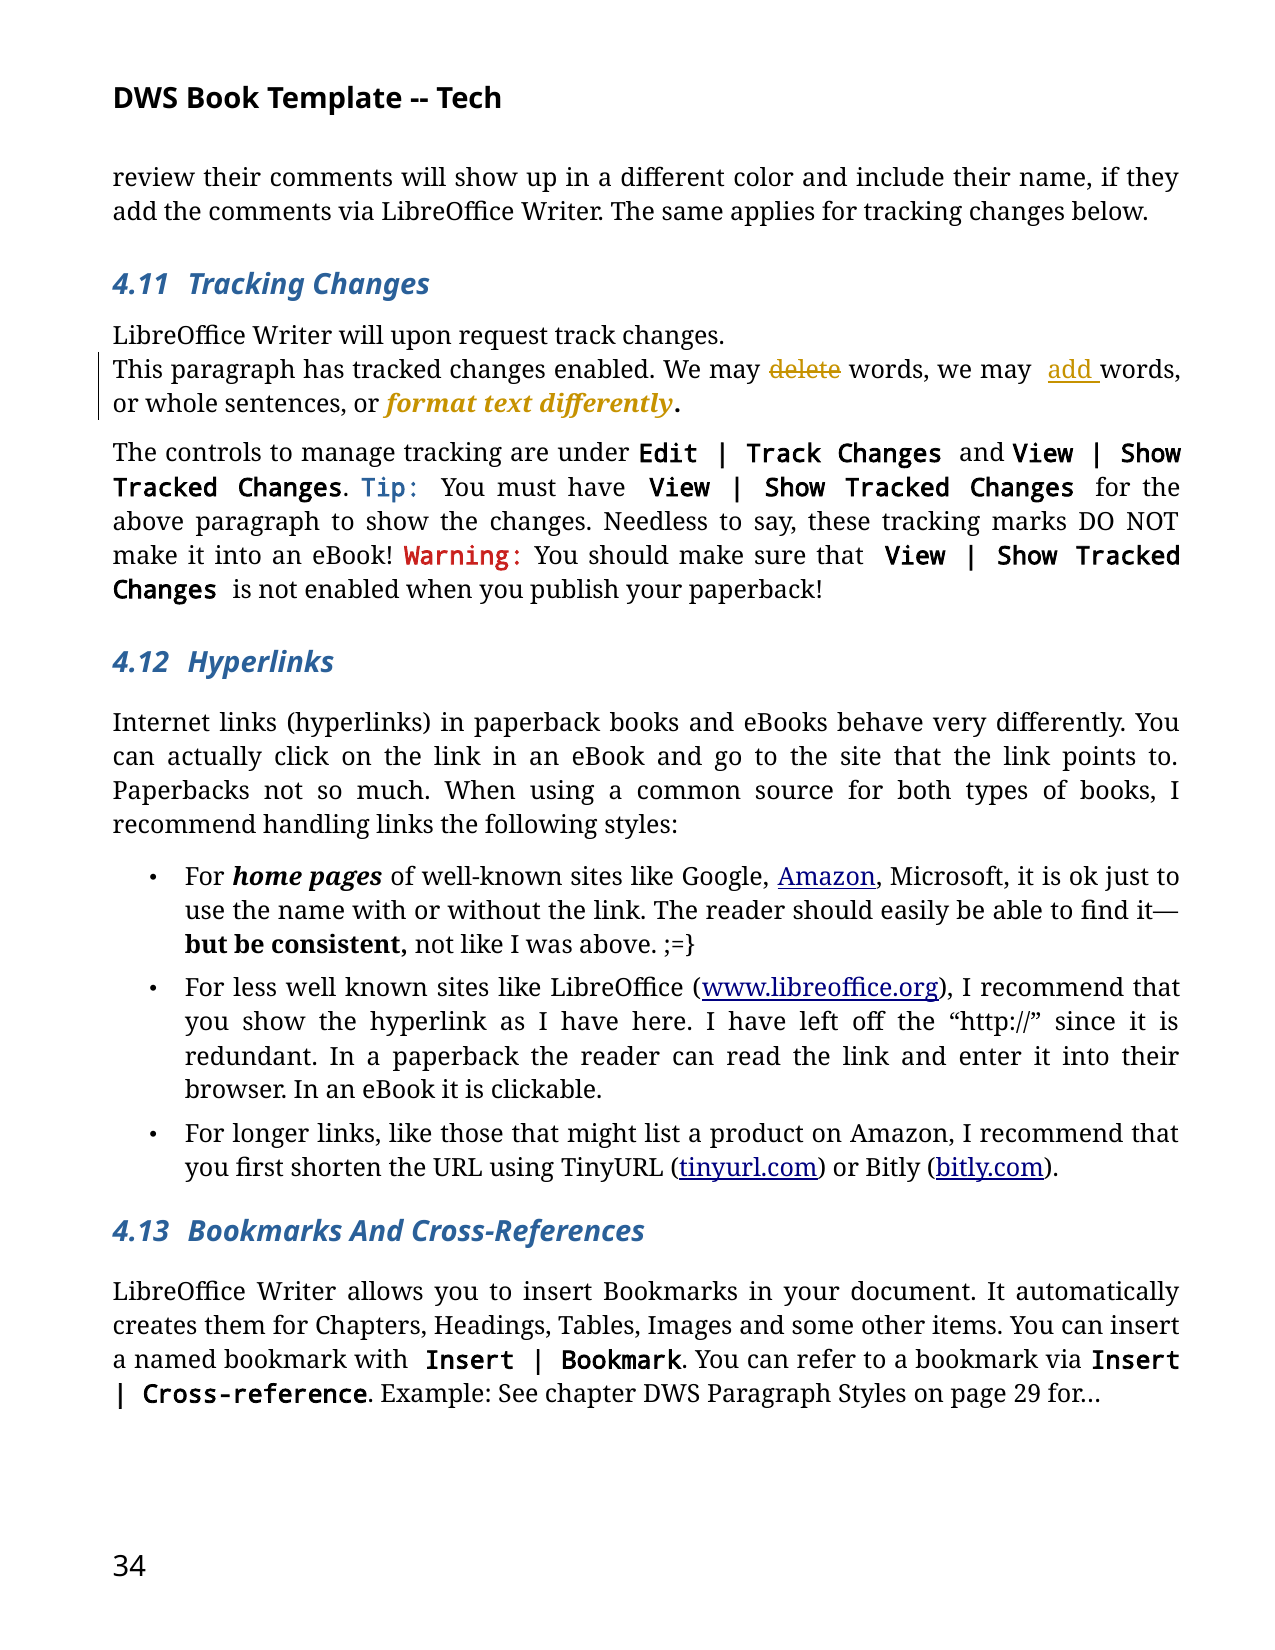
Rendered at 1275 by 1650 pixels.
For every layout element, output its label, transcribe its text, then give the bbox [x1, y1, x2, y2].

text This paragraph has tracked changes enabled. We may words, we may add words, or whole sentences, or format text differently. [112, 352, 1181, 420]
subtitle Tracking Changes [112, 263, 1181, 303]
text The controls to manage tracking are under Edit | Track Changes and View | Show Tracked Changes. Tip: You must have View | Show Tracked Changes for the above paragraph to show the changes. Needless to say, these tracking marks DO NOT make it into an eBook! Warning: You should make sure that View | Show Tracked Changes is not enabled when you publish your paperback! [112, 435, 1181, 605]
list For less well known sites like LibreOffice (www.libreoffice.org), I recommend that you show the hyperlink as I have here. I have left off the “http://” since it is redundant. In a paperback the reader can read the link and enter it into their browser. In an eBook it is clickable. [148, 970, 1181, 1106]
subtitle Hyperlinks [112, 641, 1181, 681]
list For home pages of well-known sites like Google, Amazon, Microsoft, it is ok just to use the name with or without the link. The reader should easily be able to find it—but be consistent, not like I was above. ;=} [148, 859, 1181, 961]
text LibreOffice Writer will upon request track changes. [112, 318, 1181, 352]
text Internet links (hyperlinks) in paperback books and eBooks behave very differently. You can actually click on the link in an eBook and go to the site that the link points to. Paperbacks not so much. When using a common source for both types of books, I recommend handling links the following styles: [112, 704, 1181, 841]
list For longer links, like those that might list a product on Amazon, I recommend that you first shorten the URL using TinyURL (tinyurl.com) or Bitly (bitly.com). [148, 1115, 1181, 1183]
subtitle Bookmarks and Cross-References [112, 1210, 1181, 1250]
text LibreOffice Writer allows you to insert Bookmarks in your document. It automatically creates them for Chapters, Headings, Tables, Images and some other items. You can insert a named bookmark with Insert | Bookmark. You can refer to a bookmark via Insert | Cross-reference. Example: See chapter DWS Paragraph Styles on page 29 for… [112, 1273, 1181, 1410]
text review their comments will show up in a different color and include their name, if they add the comments via LibreOffice Writer. The same applies for tracking changes below. [112, 160, 1181, 228]
